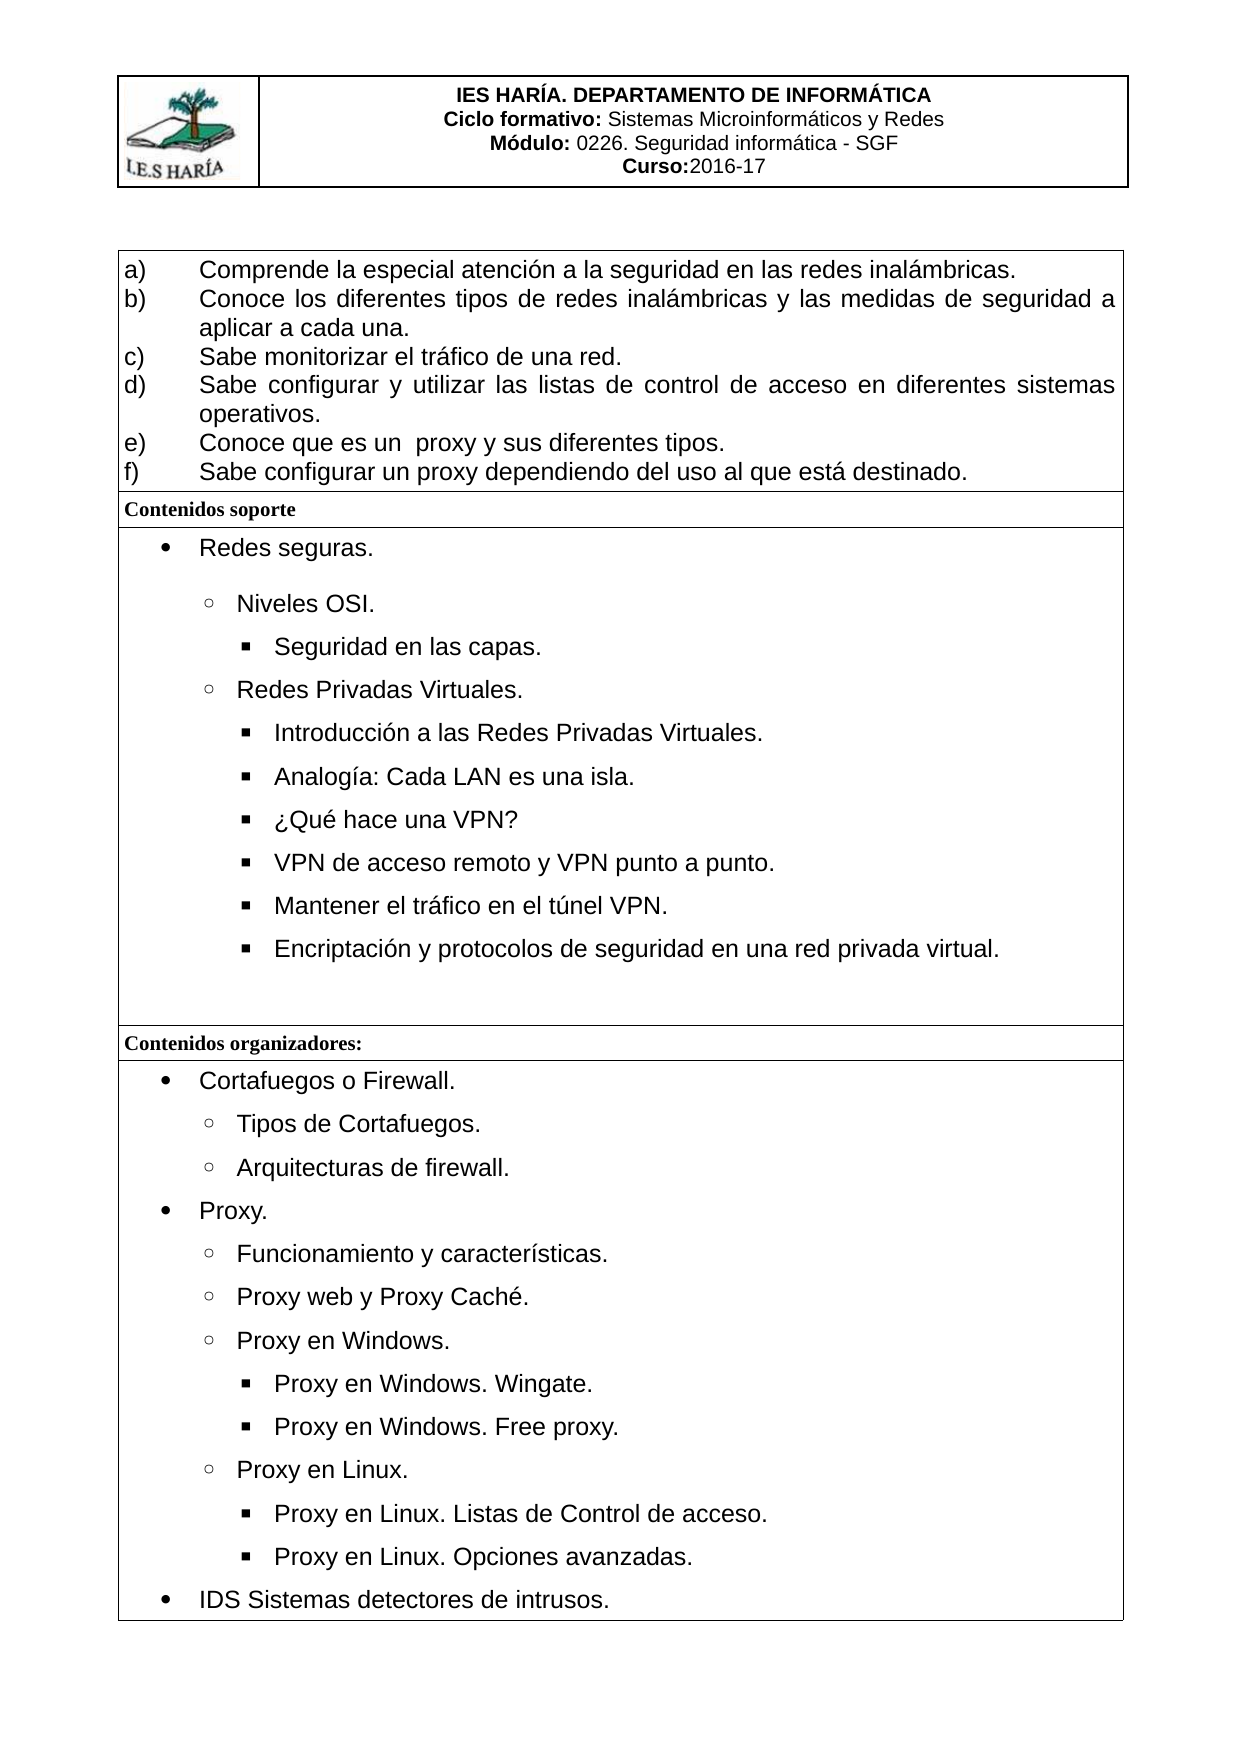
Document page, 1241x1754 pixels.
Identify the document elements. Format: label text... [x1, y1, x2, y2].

table_cell Cortafuegos o Firewall. Tipos de Cortafuegos. Arquitecturas de firewall. Proxy. Funcionamiento y características. Proxy web y Proxy Caché. Proxy en Windows. Proxy en Windows. Wingate. Proxy en Windows. Free proxy. Proxy en Linux. Proxy en Linux. Listas de Control de acceso. Proxy en Linux. Opciones avanzadas. IDS Sistemas detectores de intrusos. Sistemas detectores de intrusos. Clasificación de sistemas IDS. Arquitectura de sistemas IDS. [119, 1061, 1123, 1619]
picture [123, 82, 241, 180]
table_cell Redes seguras. Niveles OSI. Seguridad en las capas. Redes Privadas Virtuales. Introducción a las Redes Privadas Virtuales. Analogía: Cada LAN es una isla. ¿Qué hace una VPN? VPN de acceso remoto y VPN punto a punto. Mantener el tráfico en el túnel VPN. Encriptación y protocolos de seguridad en una red privada virtual. [119, 528, 1123, 1024]
table_cell Comprende la especial atención a la seguridad en las redes inalámbricas. Conoce los diferentes tipos de redes inalámbricas y las medidas de seguridad a aplicar a cada una. Sabe monitorizar el tráfico de una red. Sabe configurar y utilizar las listas de control de acceso en diferentes sistemas operativos. Conoce que es un proxy y sus diferentes tipos. Sabe configurar un proxy dependiendo del uso al que está destinado. [119, 251, 1123, 491]
table_cell Contenidos soporte [119, 492, 1123, 527]
table_cell Contenidos organizadores: [119, 1026, 1123, 1060]
